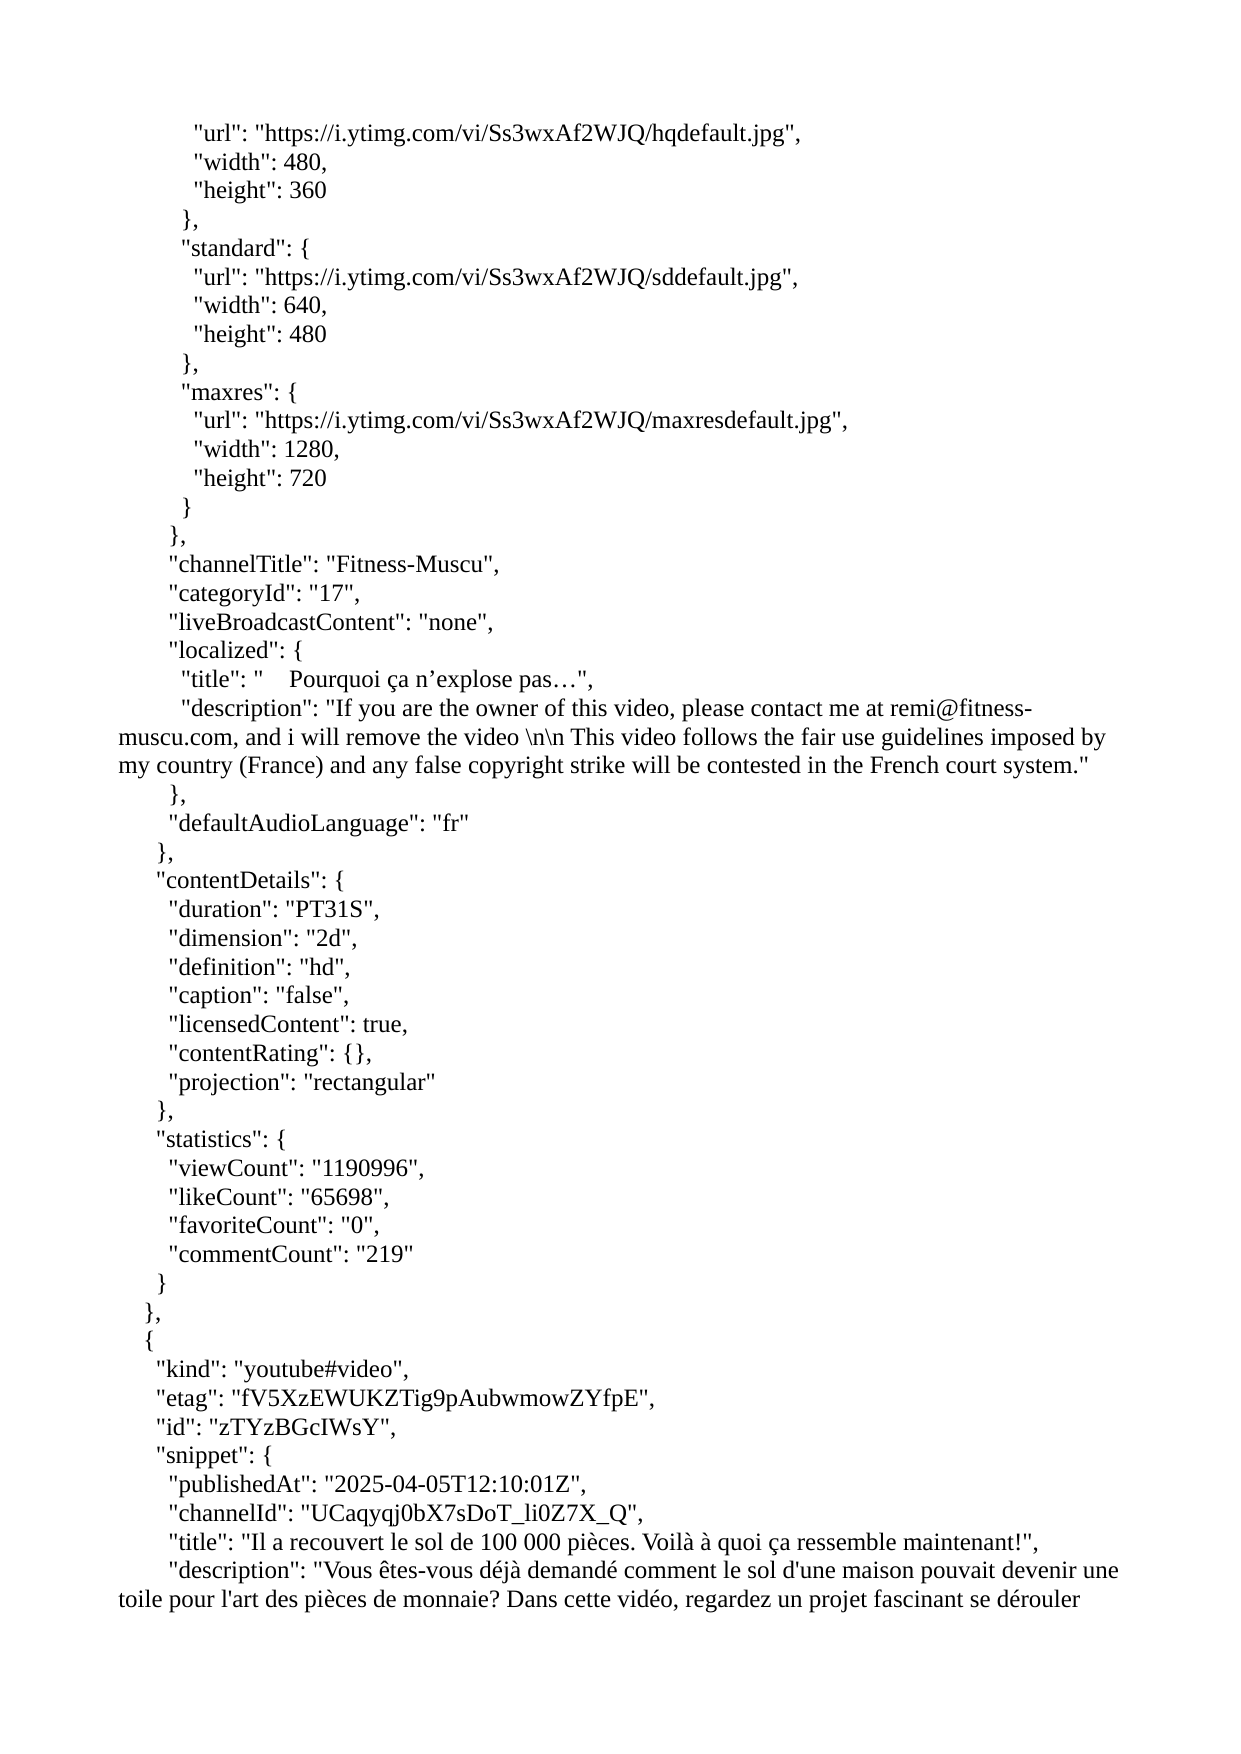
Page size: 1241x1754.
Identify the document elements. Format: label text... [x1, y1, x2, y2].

text "localized": { [118, 636, 1122, 664]
text }, [118, 348, 1122, 377]
text }, [118, 837, 1122, 866]
text "title": "Il a recouvert le sol de 100 000 pièces. Voilà à quoi ça ressemble maintenant!", [118, 1527, 1122, 1556]
text } [118, 492, 1122, 521]
text "snippet": { [118, 1441, 1122, 1469]
text "channelId": "UCaqyqj0bX7sDoT_li0Z7X_Q", [118, 1498, 1122, 1527]
text "url": "https://i.ytimg.com/vi/Ss3wxAf2WJQ/sddefault.jpg", [118, 262, 1122, 291]
text }, [118, 779, 1122, 808]
text "liveBroadcastContent": "none", [118, 607, 1122, 636]
text "licensedContent": true, [118, 1009, 1122, 1038]
text "statistics": { [118, 1124, 1122, 1153]
text "viewCount": "1190996", [118, 1153, 1122, 1182]
text "projection": "rectangular" [118, 1067, 1122, 1096]
text "description": "Vous êtes-vous déjà demandé comment le sol d'une maison pouvait devenir une toile pour l'art des pièces de monnaie? Dans cette vidéo, regardez un projet fascinant se dérouler [118, 1556, 1122, 1613]
text "etag": "fV5XzEWUKZTig9pAubwmowZYfpE", [118, 1383, 1122, 1412]
text "publishedAt": "2025-04-05T12:10:01Z", [118, 1469, 1122, 1498]
text { [118, 1326, 1122, 1354]
text "caption": "false", [118, 981, 1122, 1009]
text "url": "https://i.ytimg.com/vi/Ss3wxAf2WJQ/hqdefault.jpg", [118, 118, 1122, 147]
text }, [118, 1297, 1122, 1326]
text }, [118, 1096, 1122, 1124]
text "duration": "PT31S", [118, 894, 1122, 923]
text "width": 480, [118, 147, 1122, 176]
text "contentDetails": { [118, 866, 1122, 894]
text "defaultAudioLanguage": "fr" [118, 808, 1122, 837]
text "channelTitle": "Fitness-Muscu", [118, 549, 1122, 578]
text }, [118, 204, 1122, 233]
text }, [118, 521, 1122, 549]
text } [118, 1268, 1122, 1297]
text "contentRating": {}, [118, 1038, 1122, 1067]
text "kind": "youtube#video", [118, 1354, 1122, 1383]
text "height": 360 [118, 176, 1122, 204]
text "height": 480 [118, 319, 1122, 348]
text "commentCount": "219" [118, 1239, 1122, 1268]
text "favoriteCount": "0", [118, 1211, 1122, 1239]
text "definition": "hd", [118, 952, 1122, 981]
text "standard": { [118, 233, 1122, 262]
text "maxres": { [118, 377, 1122, 406]
text "id": "zTYzBGcIWsY", [118, 1412, 1122, 1441]
text "categoryId": "17", [118, 578, 1122, 607]
text "dimension": "2d", [118, 923, 1122, 952]
text "url": "https://i.ytimg.com/vi/Ss3wxAf2WJQ/maxresdefault.jpg", [118, 406, 1122, 434]
text "width": 1280, [118, 434, 1122, 463]
text "description": "If you are the owner of this video, please contact me at remi@fitness-muscu.com, and i will remove the video \n\n This video follows the fair use guidelines imposed by my country (France) and any false copyright strike will be contested in the French court system." [118, 693, 1122, 779]
text "height": 720 [118, 463, 1122, 492]
text "width": 640, [118, 291, 1122, 319]
text "likeCount": "65698", [118, 1182, 1122, 1211]
text "title": "🥶 Pourquoi ça n’explose pas…", [118, 664, 1122, 693]
